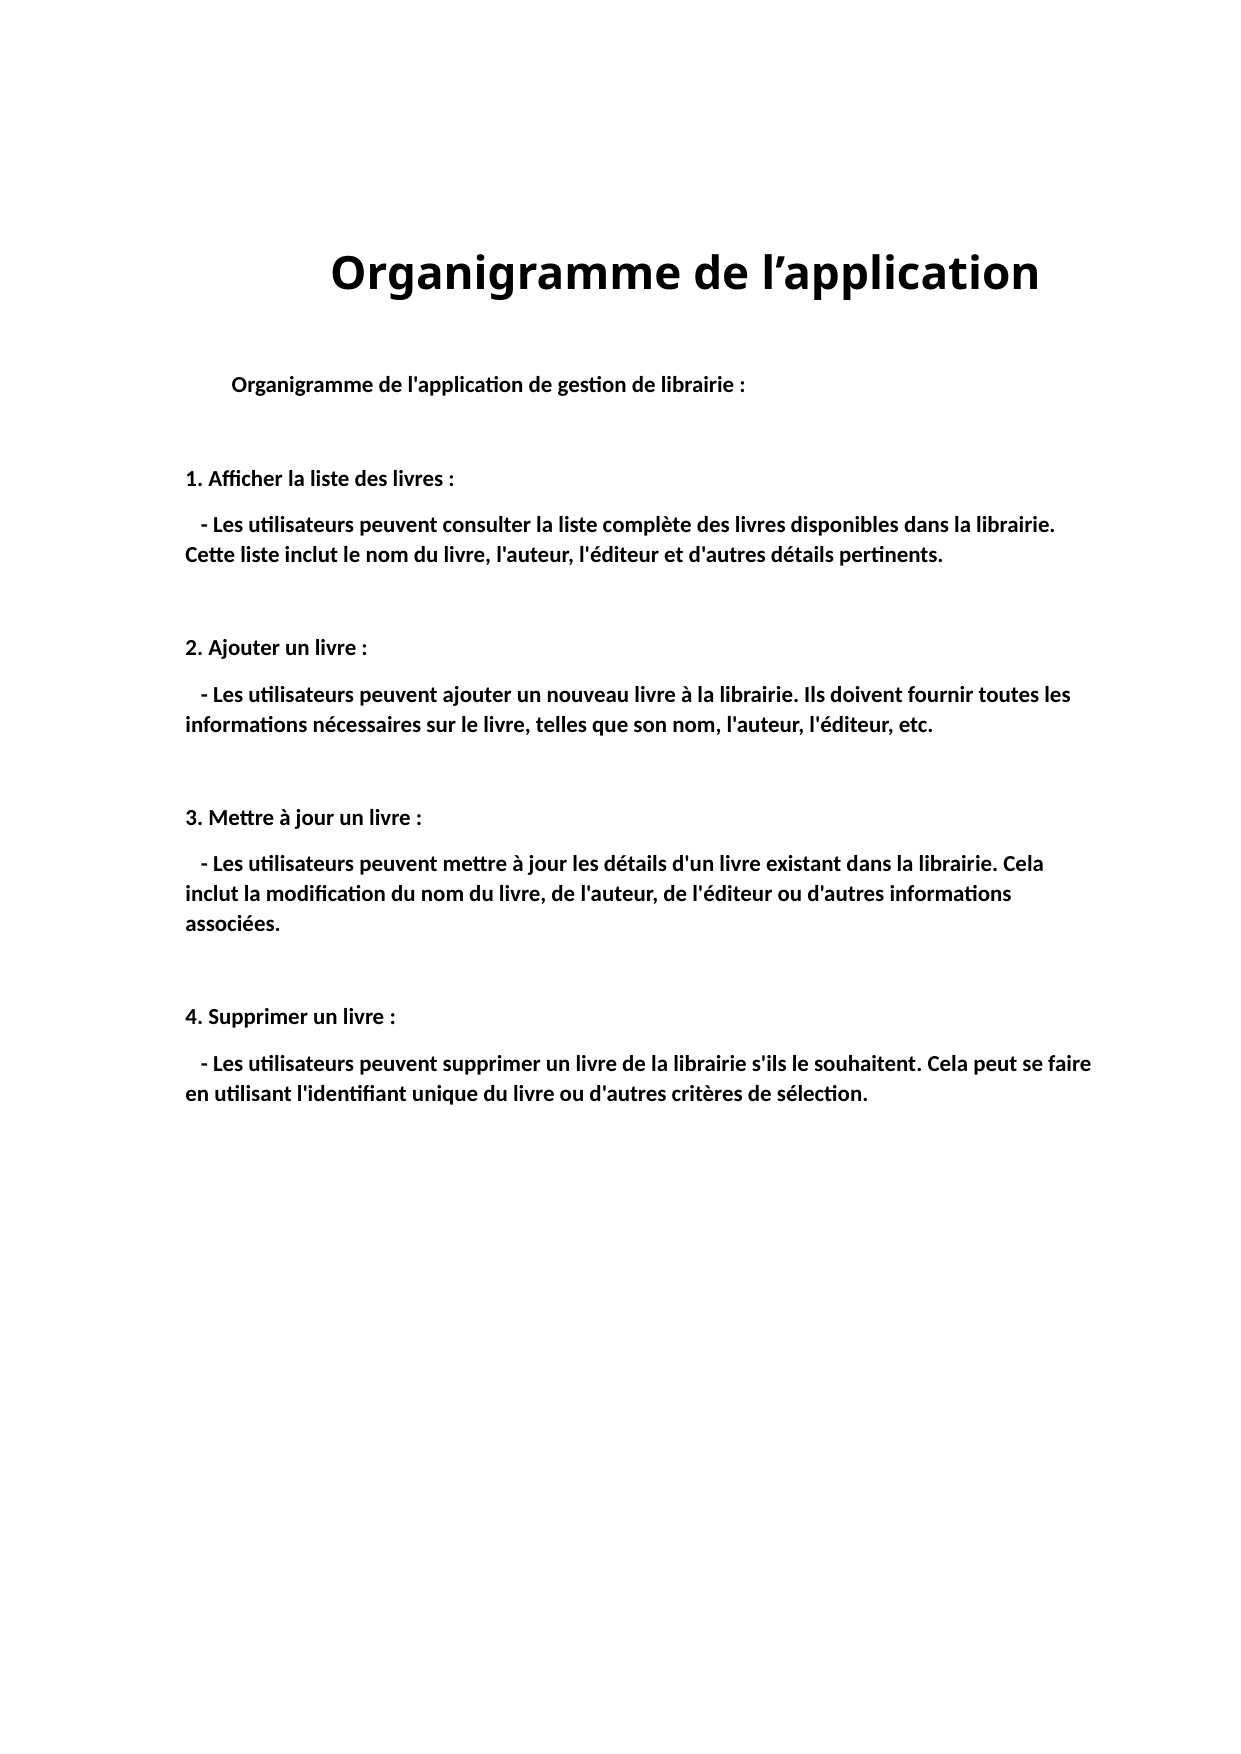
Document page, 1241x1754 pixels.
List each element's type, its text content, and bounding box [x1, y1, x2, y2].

text Organigramme de l’application [185, 241, 1093, 303]
text - Les utilisateurs peuvent consulter la liste complète des livres disponibles dans la librairie. Cette liste inclut le nom du livre, l'auteur, l'éditeur et d'autres détails pertinents. [185, 510, 1093, 568]
text 1. Afficher la liste des livres : [185, 464, 1093, 492]
text - Les utilisateurs peuvent mettre à jour les détails d'un livre existant dans la librairie. Cela inclut la modification du nom du livre, de l'auteur, de l'éditeur ou d'autres informations associées. [185, 849, 1093, 937]
text - Les utilisateurs peuvent ajouter un nouveau livre à la librairie. Ils doivent fournir toutes les informations nécessaires sur le livre, telles que son nom, l'auteur, l'éditeur, etc. [185, 680, 1093, 738]
text 4. Supprimer un livre : [185, 1002, 1093, 1030]
text 3. Mettre à jour un livre : [185, 803, 1093, 831]
text Organigramme de l'application de gestion de librairie : [185, 371, 1093, 399]
text 2. Ajouter un livre : [185, 633, 1093, 661]
text - Les utilisateurs peuvent supprimer un livre de la librairie s'ils le souhaitent. Cela peut se faire en utilisant l'identifiant unique du livre ou d'autres critères de sélection. [185, 1049, 1093, 1107]
